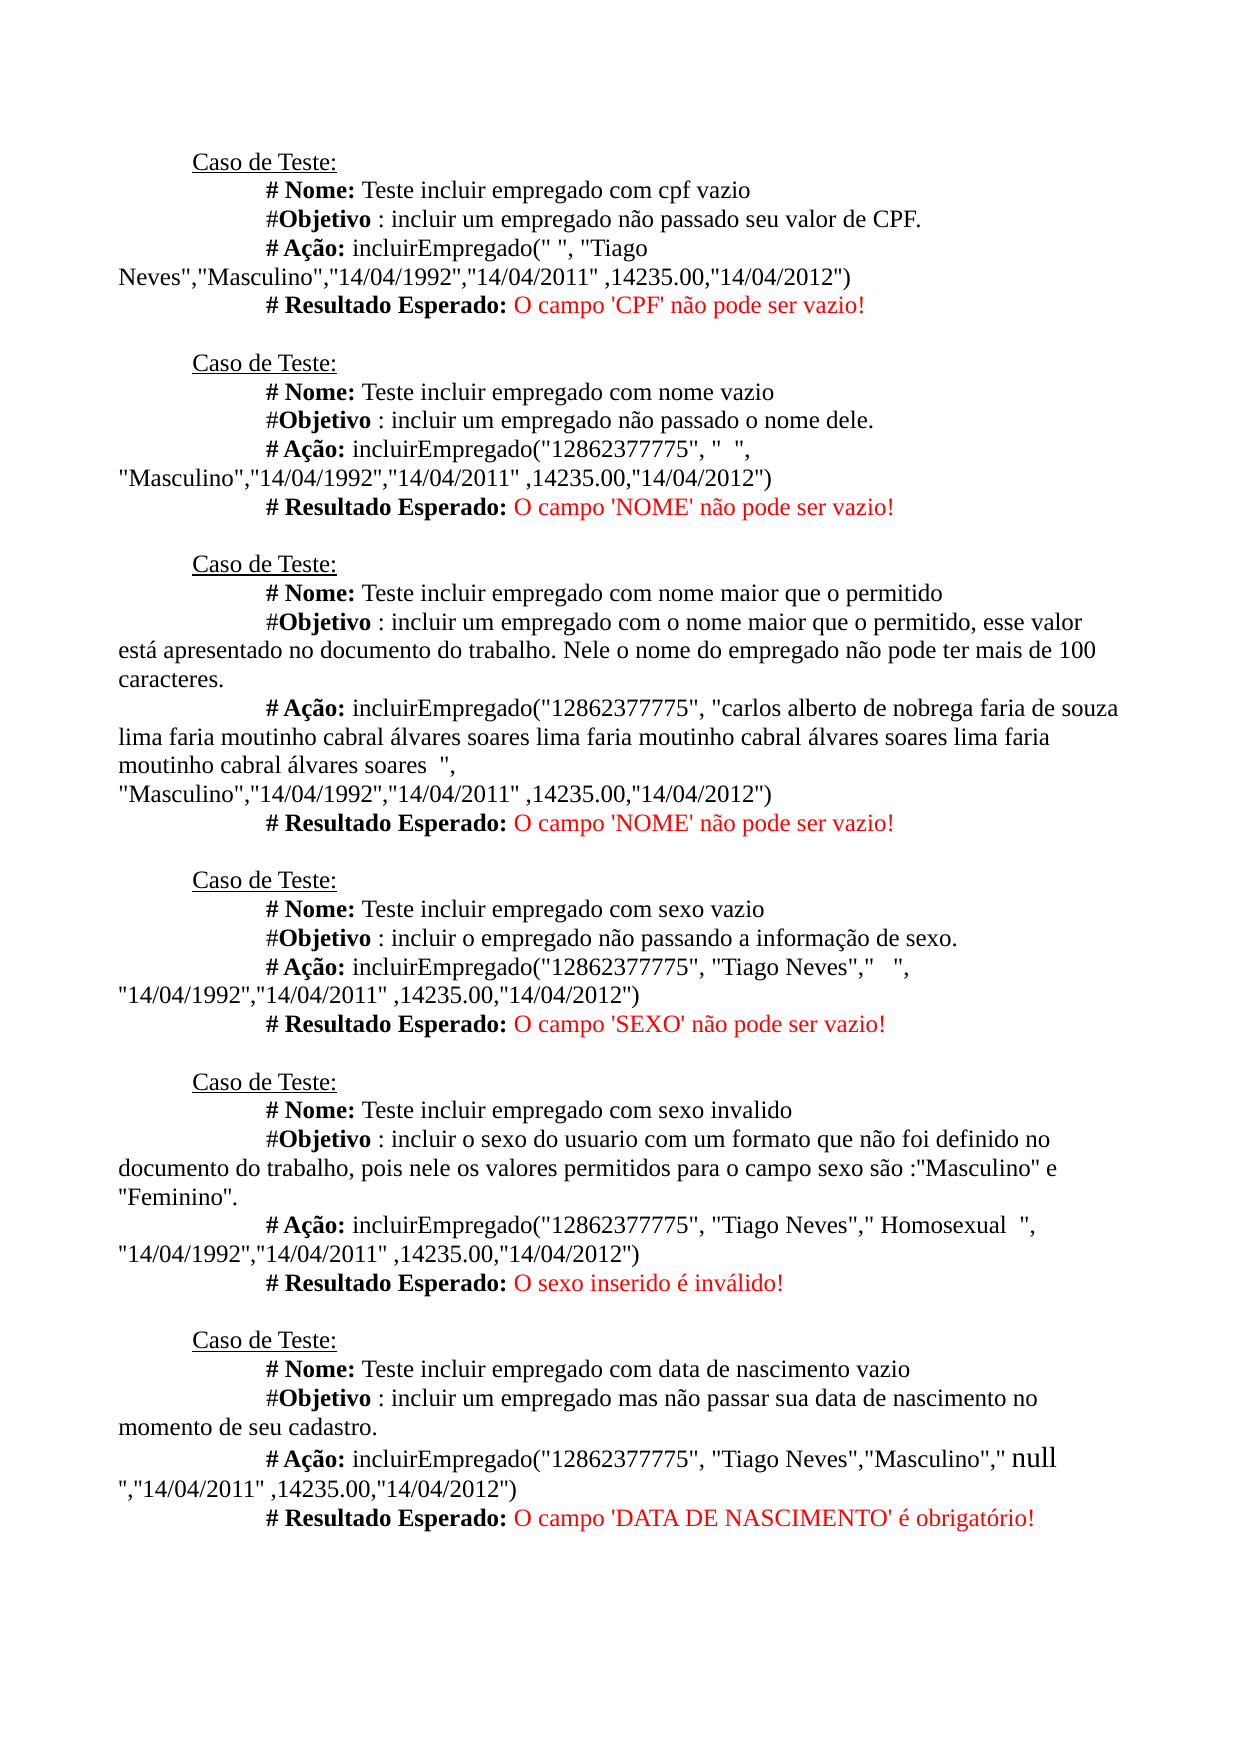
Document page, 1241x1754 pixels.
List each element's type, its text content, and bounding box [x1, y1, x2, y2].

text # Resultado Esperado: O campo 'NOME' não pode ser vazio! [118, 808, 1122, 837]
text # Ação: incluirEmpregado(" ", "Tiago Neves","Masculino",''14/04/1992'',''14/04/2011'' ,14235.00,''14/04/2012'') [118, 233, 1122, 291]
text # Resultado Esperado: O campo 'SEXO' não pode ser vazio! [118, 1009, 1122, 1038]
text Caso de Teste: [118, 147, 1122, 176]
text # Ação: incluirEmpregado("12862377775", "Tiago Neves"," ", ''14/04/1992'',''14/04/2011'' ,14235.00,''14/04/2012'') [118, 952, 1122, 1009]
text #Objetivo : incluir um empregado não passado seu valor de CPF. [118, 204, 1122, 233]
text # Resultado Esperado: O campo 'CPF' não pode ser vazio! [118, 291, 1122, 319]
text # Ação: incluirEmpregado("12862377775", "Tiago Neves","Masculino",'' null '',''14/04/2011'' ,14235.00,''14/04/2012'') [118, 1441, 1122, 1503]
text # Ação: incluirEmpregado("12862377775", "carlos alberto de nobrega faria de souza lima faria moutinho cabral álvares soares lima faria moutinho cabral álvares soares lima faria moutinho cabral álvares soares ", "Masculino",''14/04/1992'',''14/04/2011'' ,14235.00,''14/04/2012'') [118, 693, 1122, 808]
text # Resultado Esperado: O campo 'NOME' não pode ser vazio! [118, 492, 1122, 521]
text #Objetivo : incluir o sexo do usuario com um formato que não foi definido no documento do trabalho, pois nele os valores permitidos para o campo sexo são :''Masculino'' e ''Feminino''. [118, 1124, 1122, 1211]
text Caso de Teste: [118, 1326, 1122, 1354]
text # Nome: Teste incluir empregado com nome maior que o permitido [118, 578, 1122, 607]
text # Ação: incluirEmpregado("12862377775", " ", "Masculino",''14/04/1992'',''14/04/2011'' ,14235.00,''14/04/2012'') [118, 434, 1122, 492]
text Caso de Teste: [118, 1067, 1122, 1096]
text # Resultado Esperado: O sexo inserido é inválido! [118, 1268, 1122, 1297]
text # Nome: Teste incluir empregado com sexo vazio [118, 894, 1122, 923]
text Caso de Teste: [118, 549, 1122, 578]
text Caso de Teste: [118, 348, 1122, 377]
text # Nome: Teste incluir empregado com data de nascimento vazio [118, 1354, 1122, 1383]
text # Nome: Teste incluir empregado com nome vazio [118, 377, 1122, 406]
text Caso de Teste: [118, 866, 1122, 894]
text #Objetivo : incluir um empregado mas não passar sua data de nascimento no momento de seu cadastro. [118, 1383, 1122, 1441]
text # Nome: Teste incluir empregado com cpf vazio [118, 176, 1122, 204]
text #Objetivo : incluir um empregado não passado o nome dele. [118, 406, 1122, 434]
text #Objetivo : incluir o empregado não passando a informação de sexo. [118, 923, 1122, 952]
text # Ação: incluirEmpregado("12862377775", "Tiago Neves"," Homosexual ", ''14/04/1992'',''14/04/2011'' ,14235.00,''14/04/2012'') [118, 1211, 1122, 1268]
text # Nome: Teste incluir empregado com sexo invalido [118, 1096, 1122, 1124]
text #Objetivo : incluir um empregado com o nome maior que o permitido, esse valor está apresentado no documento do trabalho. Nele o nome do empregado não pode ter mais de 100 caracteres. [118, 607, 1122, 693]
text # Resultado Esperado: O campo 'DATA DE NASCIMENTO' é obrigatório! [118, 1503, 1122, 1532]
